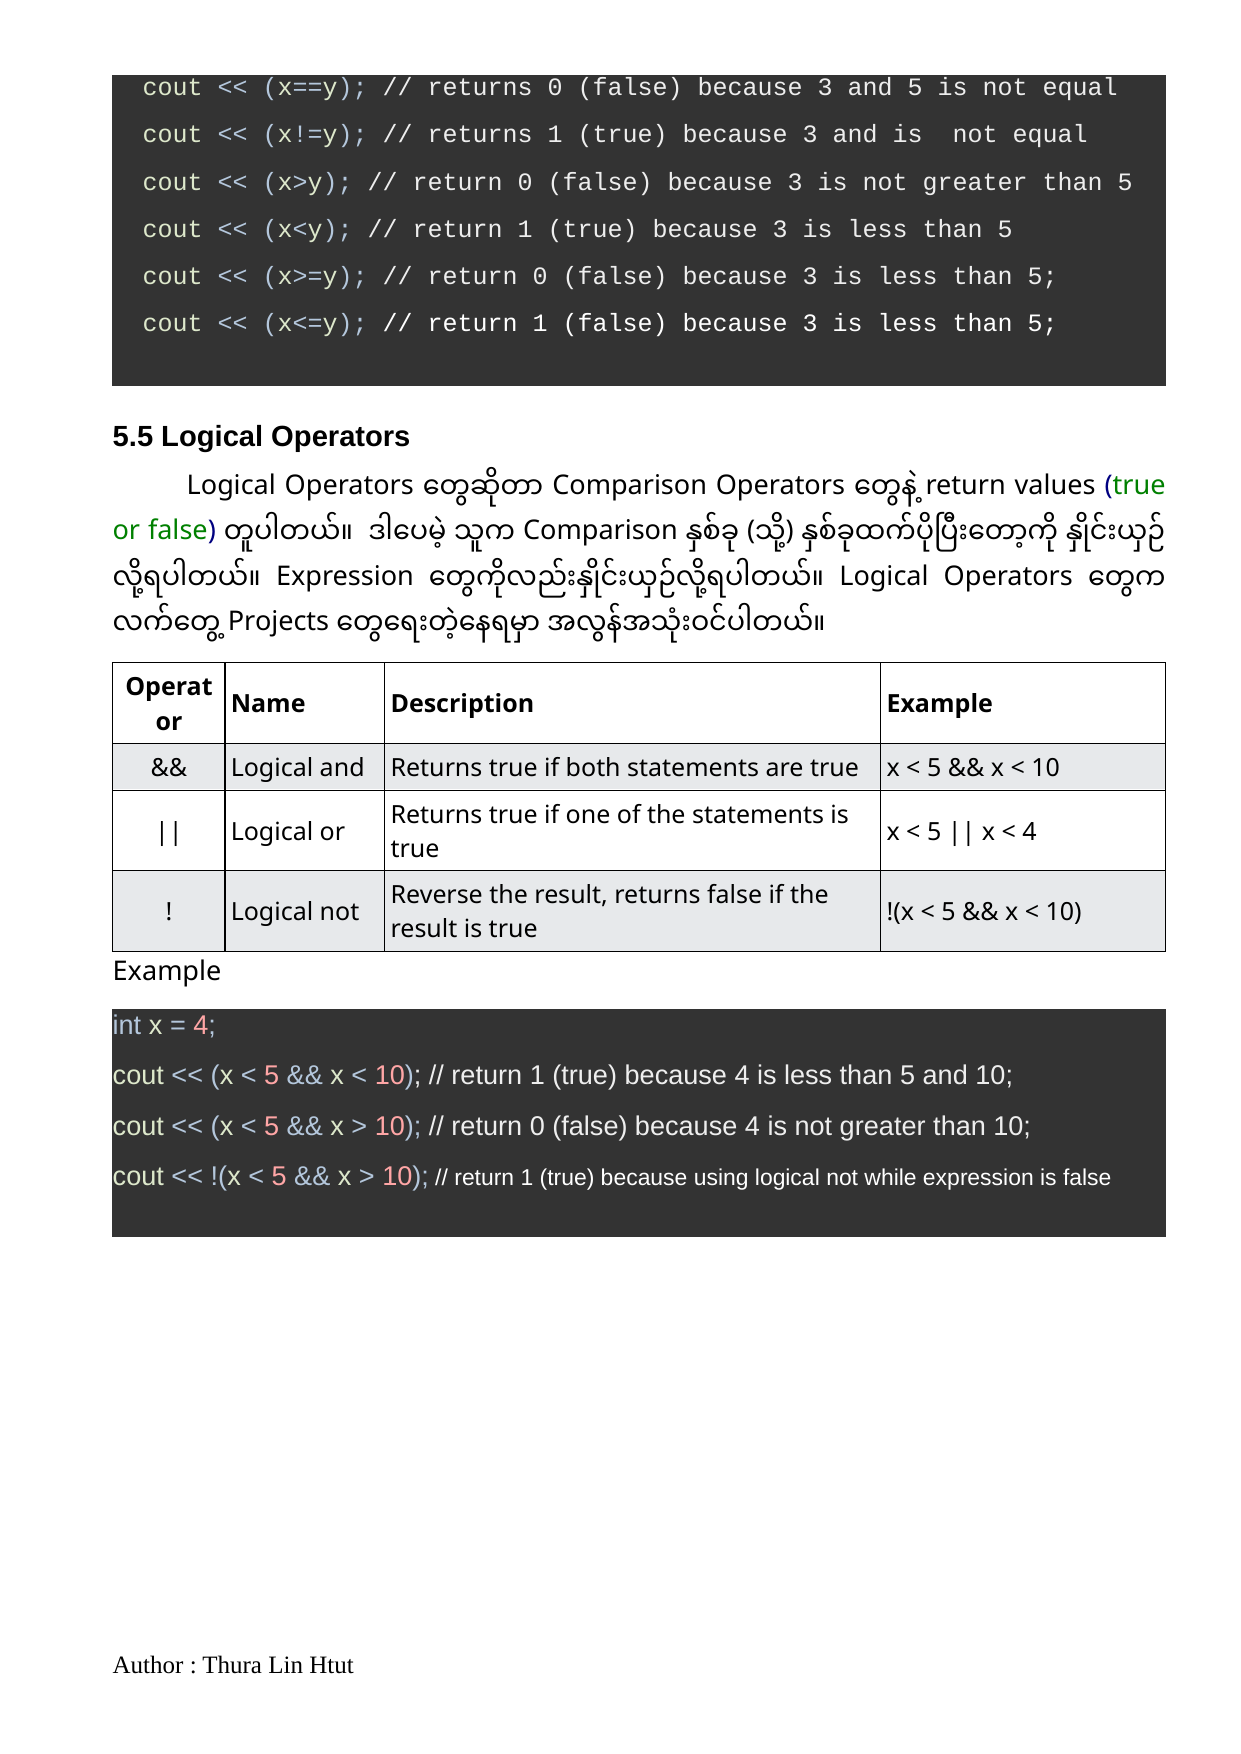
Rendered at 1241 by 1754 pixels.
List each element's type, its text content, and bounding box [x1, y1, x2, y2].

table_header Name [226, 663, 384, 743]
text cout << (x<=y); // return 1 (false) because 3 is less than 5; [112, 310, 1166, 339]
table_cell x < 5 || x < 4 [881, 791, 1165, 870]
table_cell Logical not [226, 871, 384, 951]
text cout << (x!=y); // returns 1 (true) because 3 and is not equal [112, 122, 1166, 150]
table_cell Logical and [226, 744, 384, 789]
text cout << (x>=y); // return 0 (false) because 3 is less than 5; [112, 263, 1166, 292]
text int x = 4; [112, 1009, 1166, 1040]
text cout << (x==y); // returns 0 (false) because 3 and 5 is not equal [112, 75, 1166, 103]
text cout << (x<y); // return 1 (true) because 3 is less than 5 [112, 216, 1166, 244]
table_cell Returns true if one of the statements is true [385, 791, 880, 870]
text cout << (x>y); // return 0 (false) because 3 is not greater than 5 [112, 169, 1166, 197]
table_cell Returns true if both statements are true [385, 744, 880, 789]
text cout << (x < 5 && x < 10); // return 1 (true) because 4 is less than 5 and 10; [112, 1059, 1166, 1091]
table_cell !(x < 5 && x < 10) [881, 871, 1165, 951]
table_cell || [113, 791, 224, 870]
table_header Example [881, 663, 1165, 743]
table_cell Logical or [226, 791, 384, 870]
table_cell Reverse the result, returns false if the result is true [385, 871, 880, 951]
text Example [112, 952, 1166, 989]
table_header Description [385, 663, 880, 743]
text Logical Operators တွေဆိုတာ Comparison Operators တွေနဲ့ return values (true or false) တူပါတယ်။ ဒါပေမဲ့ သူက Comparison နှစ်ခု (သို့) နှစ်ခုထက်ပိုပြီးတော့ကို နှိုင်းယှဉ်လို့ရပါတယ်။ Expression တွေကိုလည်းနှိုင်းယှဉ်လို့ရပါတယ်။ Logical Operators တွေက လက်တွေ့ Projects တွေရေးတဲ့နေရမှာ အလွန်အသုံးဝင်ပါတယ်။ [112, 465, 1166, 642]
table_cell ! [113, 871, 224, 951]
table_cell x < 5 && x < 10 [881, 744, 1165, 789]
subtitle 5.5 Logical Operators [112, 419, 1166, 453]
text cout << !(x < 5 && x > 10); // return 1 (true) because using logical not while expression is false [112, 1160, 1166, 1192]
table_cell && [113, 744, 224, 789]
table_header Operator [113, 663, 224, 743]
text cout << (x < 5 && x > 10); // return 0 (false) because 4 is not greater than 10; [112, 1110, 1166, 1141]
